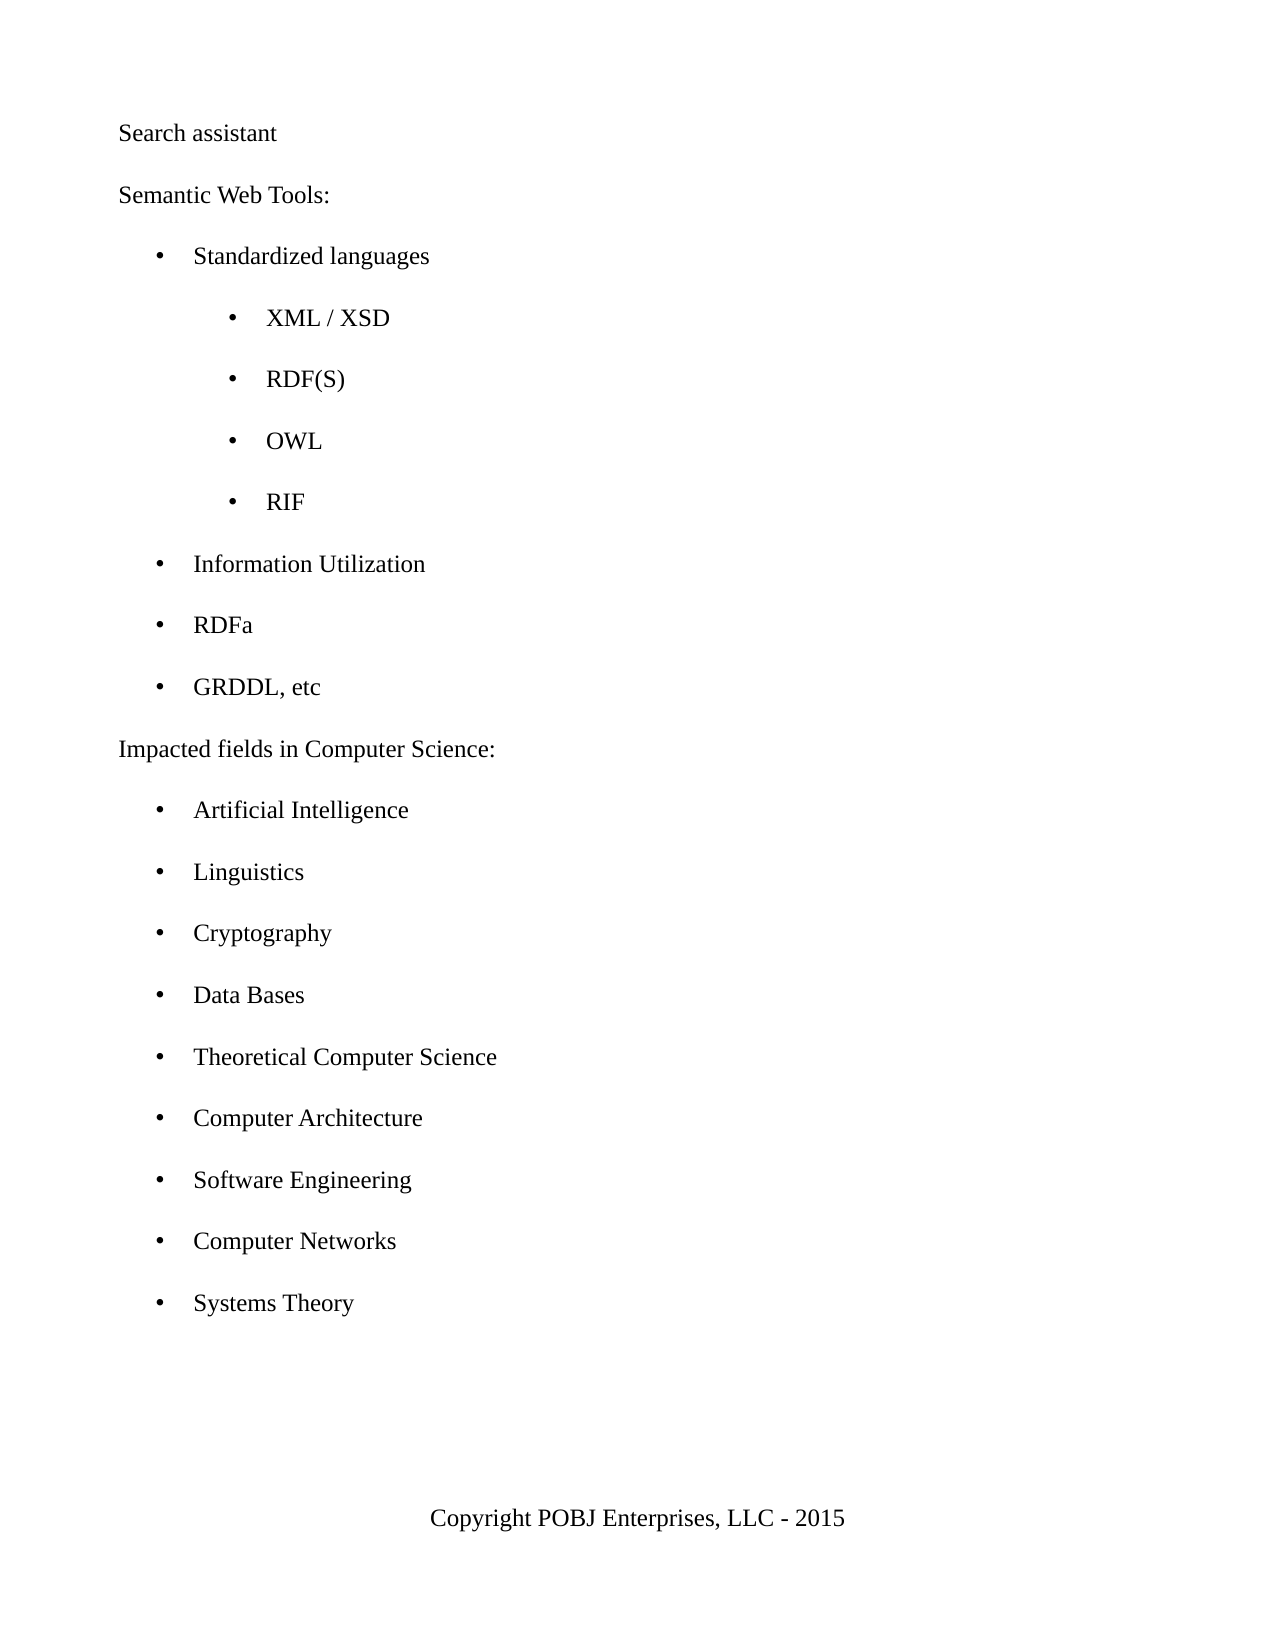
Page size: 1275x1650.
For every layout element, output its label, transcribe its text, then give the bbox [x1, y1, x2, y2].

subtitle XML / XSD [228, 303, 1157, 332]
subtitle RDFa [156, 611, 1157, 639]
subtitle RDF(S) [228, 364, 1157, 393]
subtitle Impacted fields in Computer Science: [118, 734, 1157, 762]
subtitle Cryptography [156, 918, 1157, 947]
subtitle GRDDL, etc [156, 672, 1157, 701]
subtitle Data Bases [156, 980, 1157, 1009]
subtitle Search assistant [118, 118, 1157, 147]
subtitle Computer Architecture [156, 1103, 1157, 1132]
subtitle Theoretical Computer Science [156, 1042, 1157, 1070]
subtitle Linguistics [156, 857, 1157, 886]
subtitle Semantic Web Tools: [118, 180, 1157, 208]
subtitle Information Utilization [156, 549, 1157, 578]
subtitle Standardized languages [156, 241, 1157, 270]
subtitle Artificial Intelligence [156, 795, 1157, 824]
subtitle RIF [228, 487, 1157, 516]
subtitle OWL [228, 426, 1157, 455]
subtitle Software Engineering [156, 1165, 1157, 1193]
subtitle Systems Theory [156, 1288, 1157, 1317]
subtitle Computer Networks [156, 1226, 1157, 1255]
